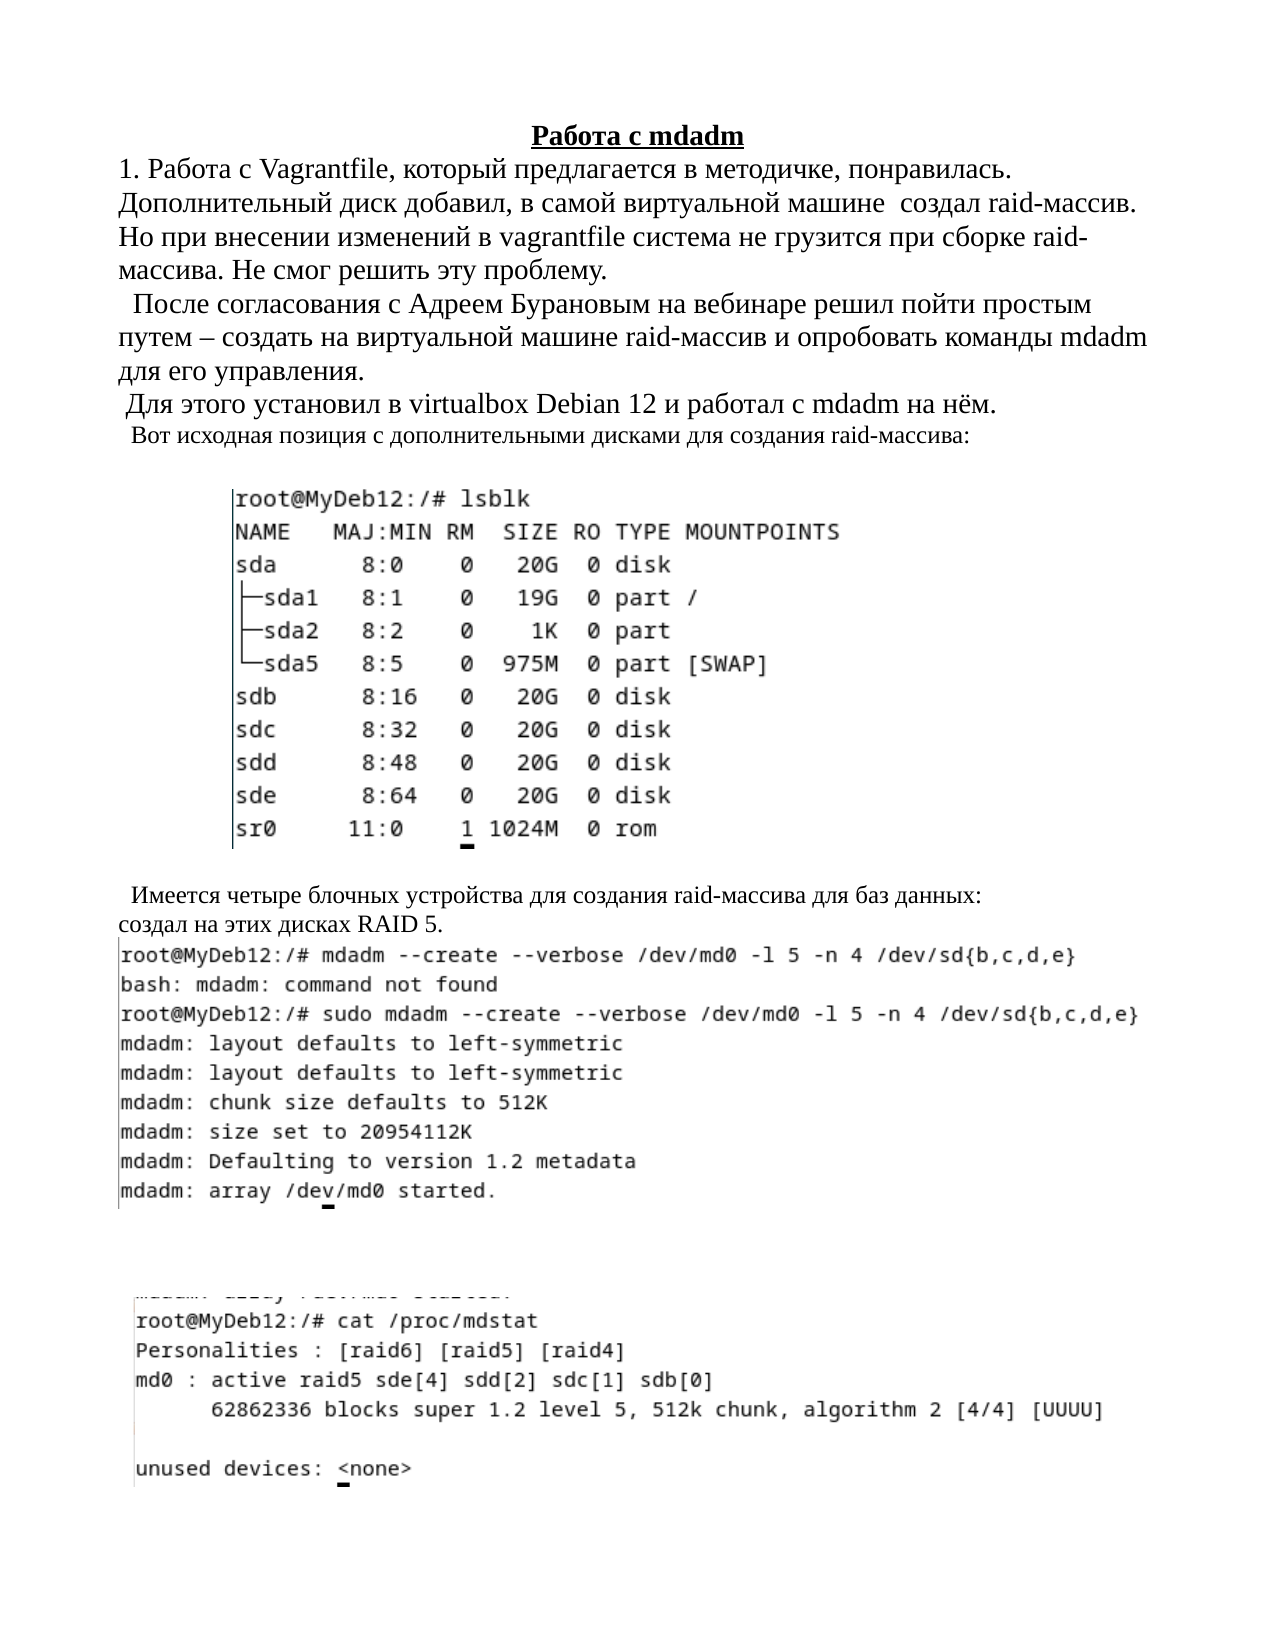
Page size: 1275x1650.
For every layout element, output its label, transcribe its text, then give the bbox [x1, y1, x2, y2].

text Имеется четыре блочных устройства для создания raid-массива для баз данных: [118, 880, 1157, 909]
picture [133, 1297, 1173, 1487]
text создал на этих дисках RAID 5. [118, 909, 1157, 937]
text После согласования с Адреем Бурановым на вебинаре решил пойти простым путем – создать на виртуальной машине raid-массив и опробовать команды mdadm для его управления. [118, 286, 1157, 386]
text 1. Работа с Vagrantfile, который предлагается в методичке, понравилась. Дополнительный диск добавил, в самой виртуальной машине создал raid-массив. Но при внесении изменений в vagrantfile система не грузится при сборке raid-массива. Не смог решить эту проблему. [118, 152, 1157, 286]
text Для этого установил в virtualbox Debian 12 и работал с mdadm на нём. [118, 386, 1157, 420]
picture [118, 937, 1157, 1209]
text Работа с mdadm [118, 118, 1157, 152]
picture [232, 489, 943, 849]
text Вот исходная позиция с дополнительными дисками для создания raid-массива: [118, 420, 1157, 449]
